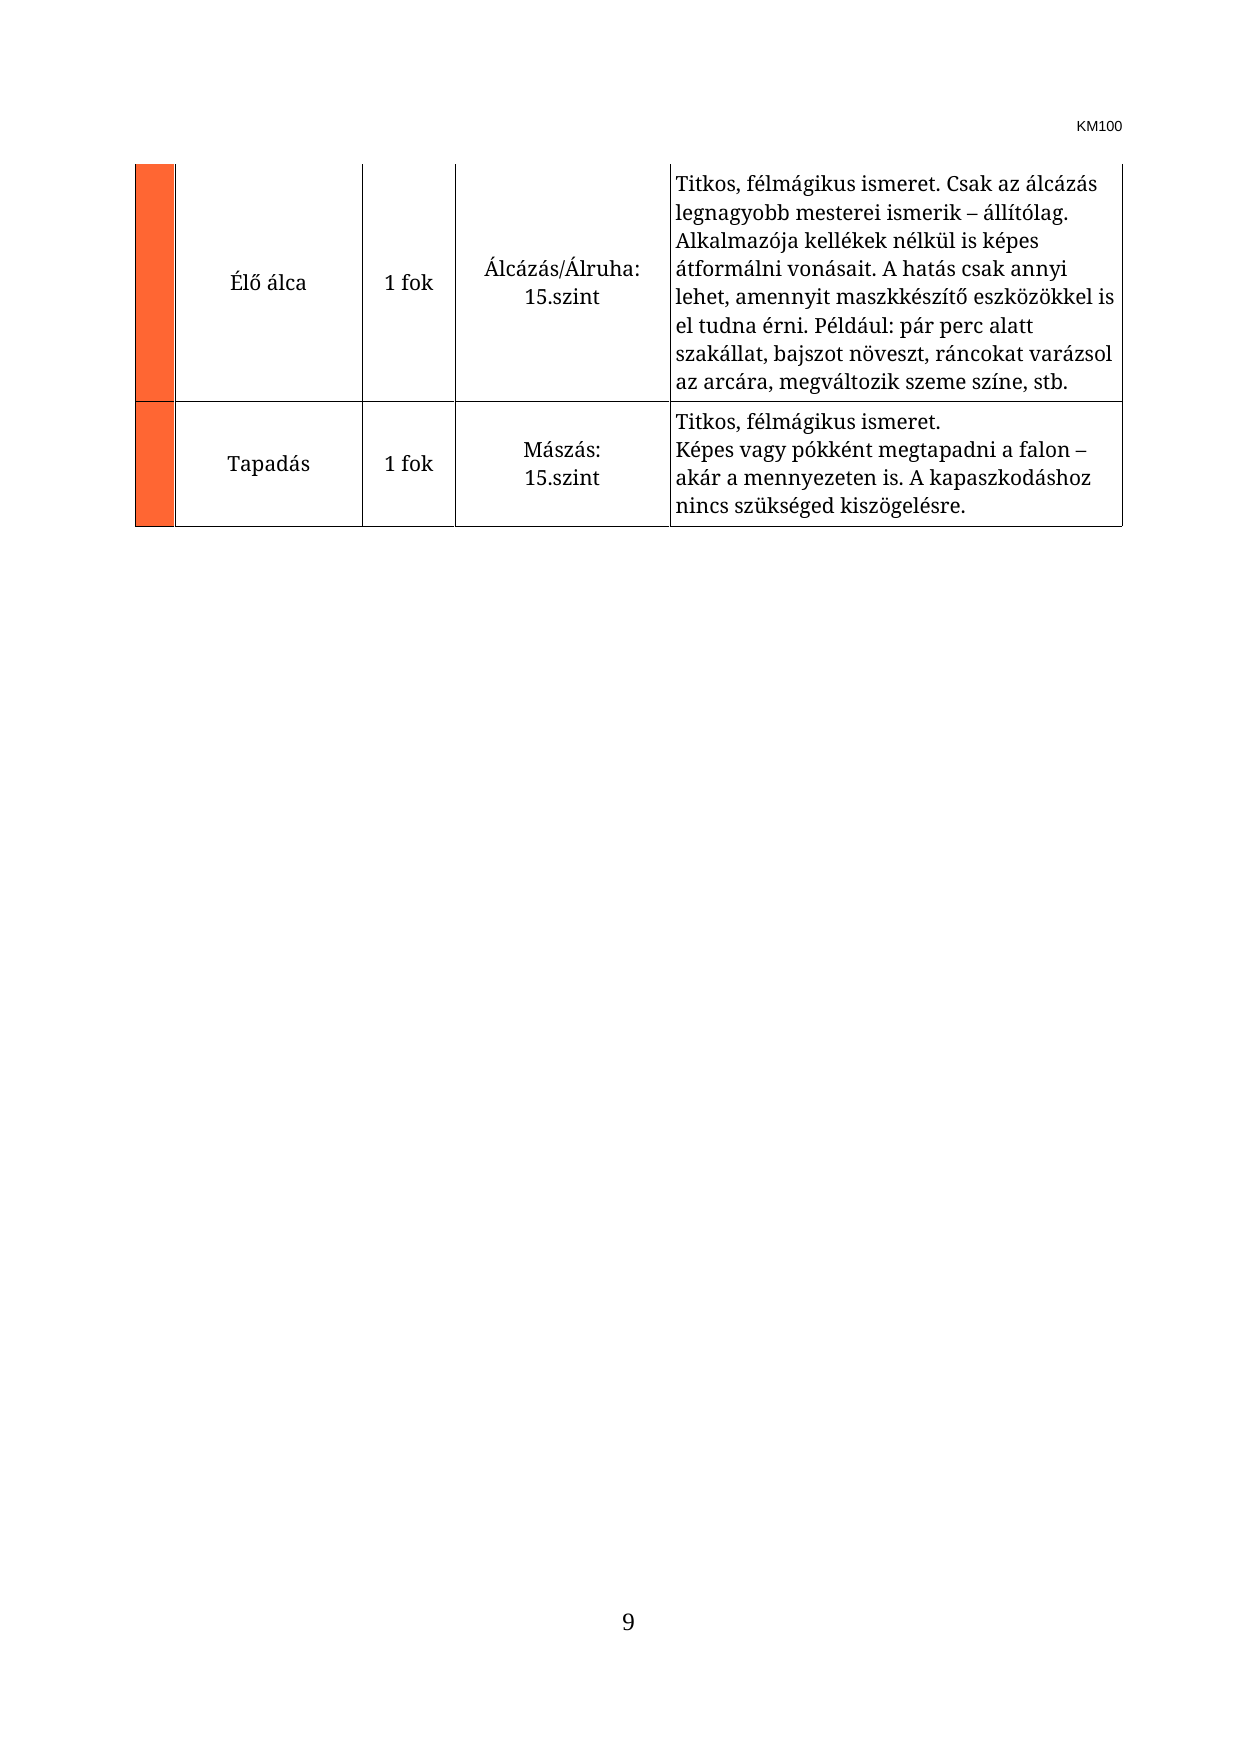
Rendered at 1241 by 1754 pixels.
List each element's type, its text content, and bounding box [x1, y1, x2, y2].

table_cell Titkos, félmágikus ismeret. Csak az álcázás legnagyobb mesterei ismerik – állítólag. Alkalmazója kellékek nélkül is képes átformálni vonásait. A hatás csak annyi lehet, amennyit maszkkészítő eszközökkel is el tudna érni. Például: pár perc alatt szakállat, bajszot növeszt, ráncokat varázsol az arcára, megváltozik szeme színe, stb. [671, 164, 1122, 401]
table_cell 1 fok [363, 164, 454, 401]
table_cell Élő álca [176, 164, 362, 401]
table_cell 1 fok [363, 402, 454, 526]
table_cell Álcázás/Álruha: 15.szint [456, 164, 669, 401]
table_cell [136, 164, 174, 401]
table_cell Titkos, félmágikus ismeret. Képes vagy pókként megtapadni a falon – akár a mennyezeten is. A kapaszkodáshoz nincs szükséged kiszögelésre. [671, 402, 1122, 526]
table_cell Tapadás [176, 402, 362, 526]
table_cell [136, 402, 174, 526]
table_cell Mászás: 15.szint [456, 402, 669, 526]
